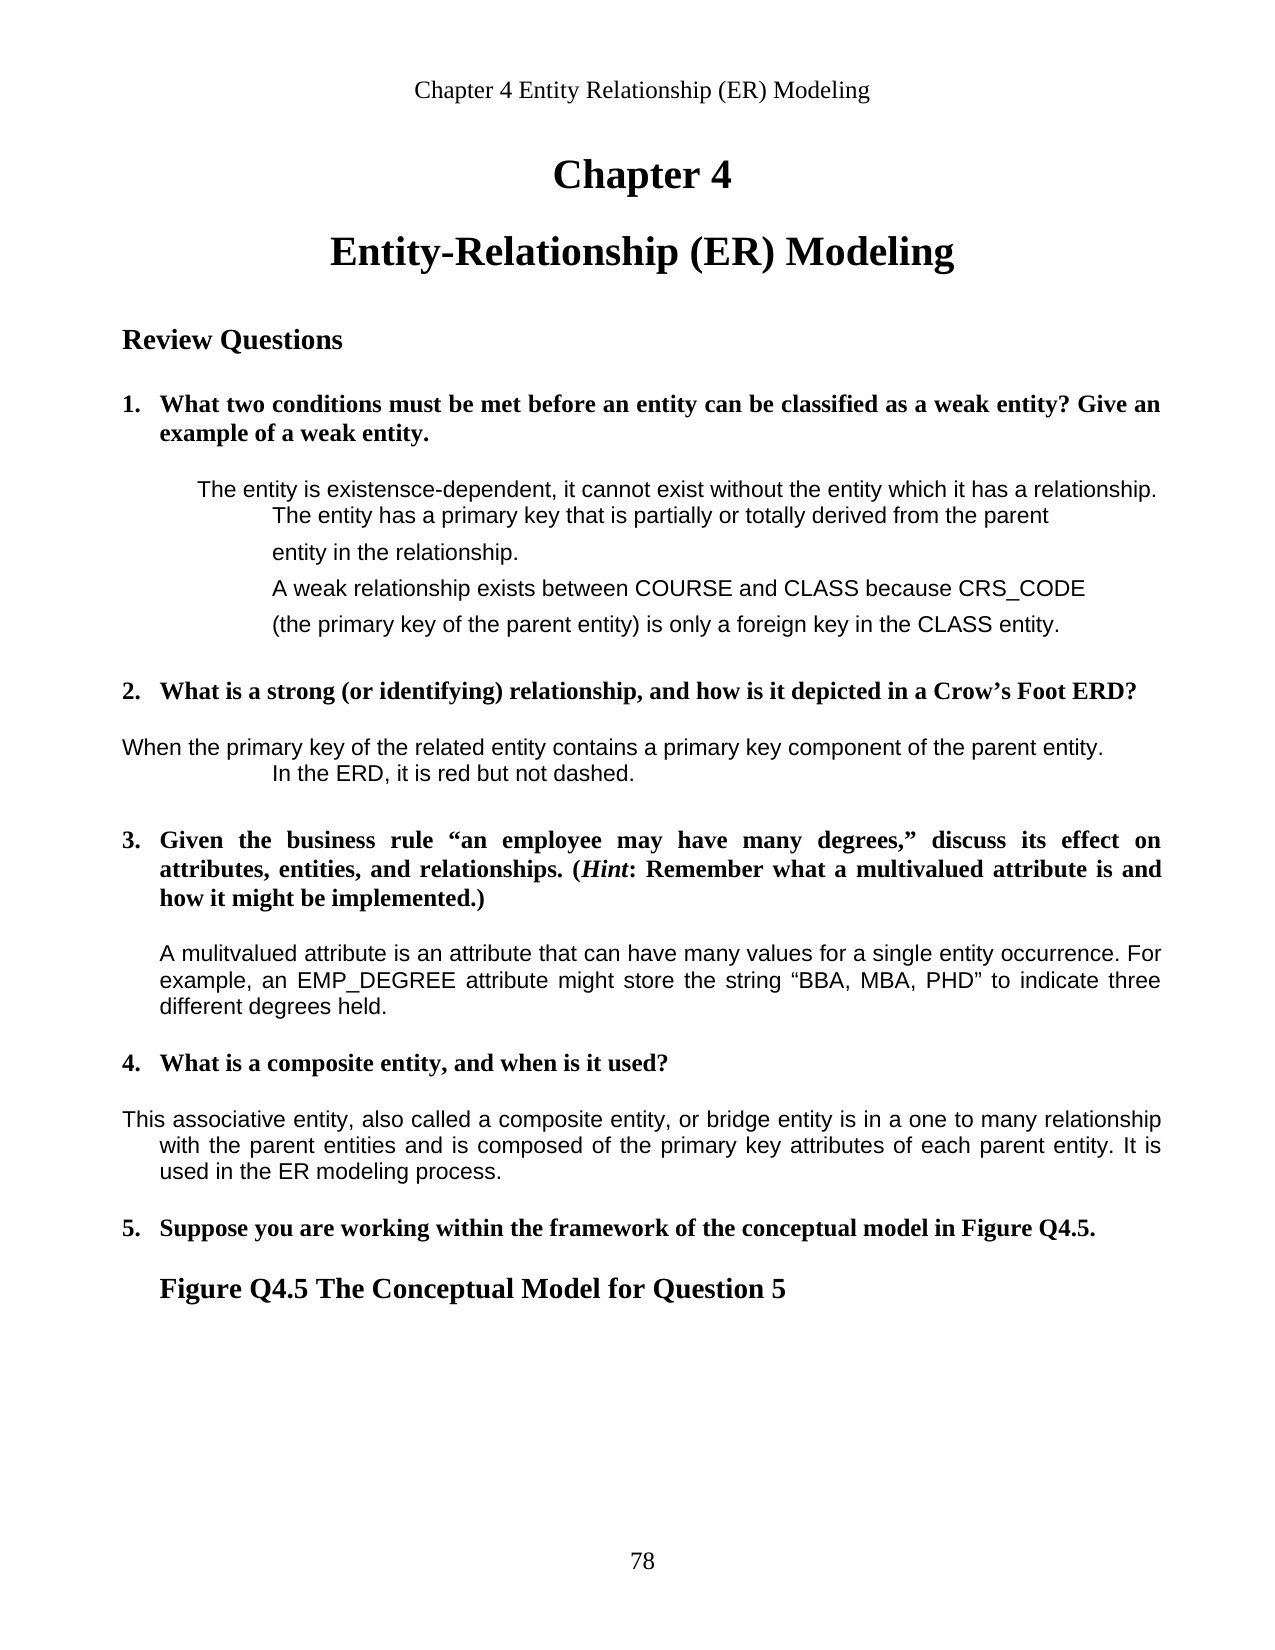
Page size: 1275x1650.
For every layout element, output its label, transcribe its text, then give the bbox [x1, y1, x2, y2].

text A weak relationship exists between COURSE and CLASS because CRS_CODE (the primary key of the parent entity) is only a foreign key in the CLASS entity. [272, 575, 1106, 638]
subtitle Chapter 4 [122, 150, 1162, 198]
list What is a composite entity, and when is it used? [122, 1048, 1162, 1077]
text A mulitvalued attribute is an attribute that can have many values for a single entity occurrence. For example, an EMP_DEGREE attribute might store the string “BBA, MBA, PHD” to indicate three different degrees held. [159, 940, 1162, 1019]
text Figure Q4.5 The Conceptual Model for Question 5 [159, 1271, 1162, 1304]
text This associative entity, also called a composite entity, or bridge entity is in a one to many relationship with the parent entities and is composed of the primary key attributes of each parent entity. It is used in the ER modeling process. [122, 1106, 1162, 1185]
text In the ERD, it is red but not dashed. [272, 760, 1106, 787]
subtitle Entity-Relationship (ER) Modeling [122, 227, 1162, 274]
text The entity has a primary key that is partially or totally derived from the parent entity in the relationship. [272, 502, 1106, 565]
list Given the business rule “an employee may have many degrees,” discuss its effect on attributes, entities, and relationships. (Hint: Remember what a multivalued attribute is and how it might be implemented.) [122, 825, 1162, 912]
text Review Questions [122, 322, 1162, 356]
text The entity is existensce-dependent, it cannot exist without the entity which it has a relationship. [159, 476, 1162, 502]
text When the primary key of the related entity contains a primary key component of the parent entity. [122, 734, 1162, 760]
list What is a strong (or identifying) relationship, and how is it depicted in a Crow’s Foot ERD? [122, 676, 1162, 705]
list Suppose you are working within the framework of the conceptual model in Figure Q4.5. [122, 1213, 1162, 1242]
list What two conditions must be met before an entity can be classified as a weak entity? Give an example of a weak entity. [122, 389, 1162, 447]
